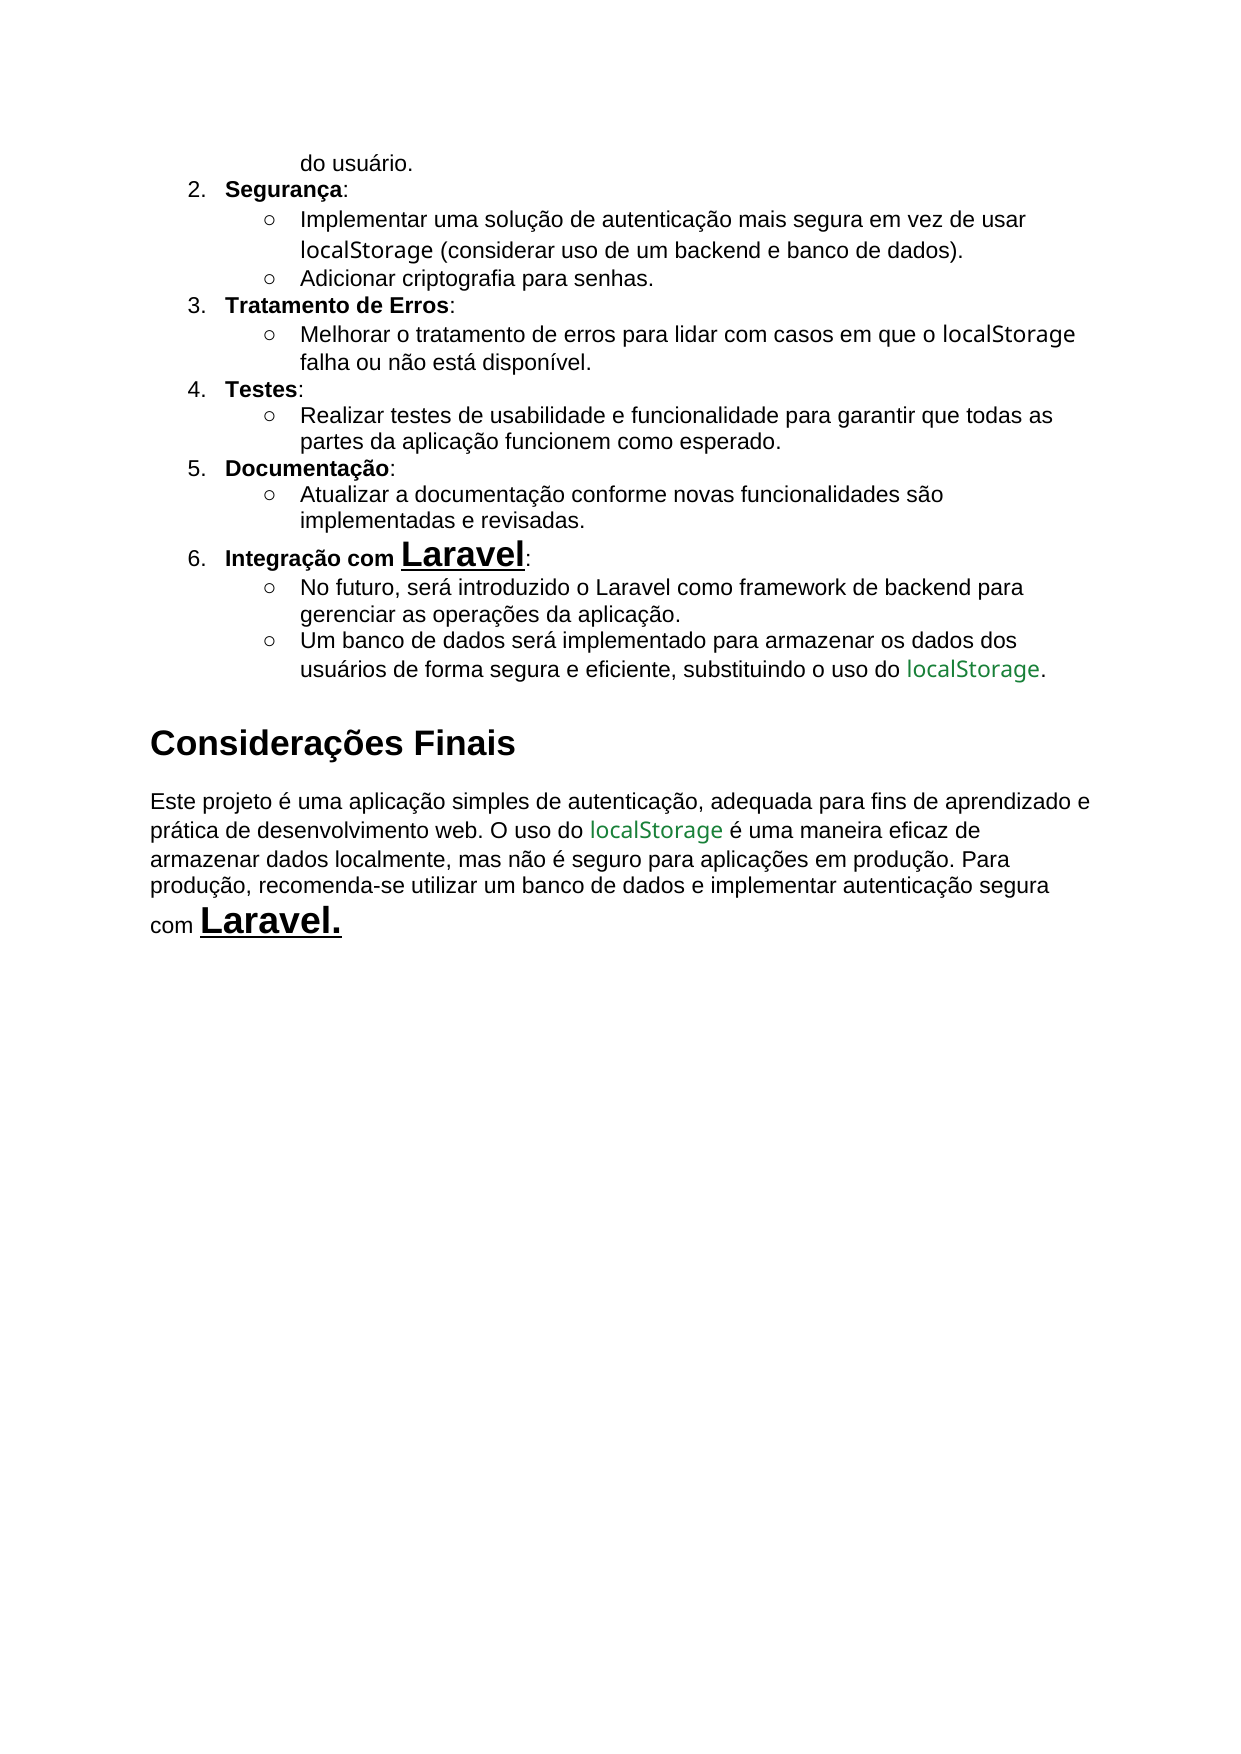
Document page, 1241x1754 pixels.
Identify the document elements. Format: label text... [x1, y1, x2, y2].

list No futuro, será introduzido o Laravel como framework de backend para gerenciar as operações da aplicação. [262, 574, 1090, 627]
list do usuário. [262, 150, 1090, 176]
list Realizar testes de usabilidade e funcionalidade para garantir que todas as partes da aplicação funcionem como esperado. [262, 402, 1090, 454]
text Este projeto é uma aplicação simples de autenticação, adequada para fins de aprendizado e prática de desenvolvimento web. O uso do localStorage é uma maneira eficaz de armazenar dados localmente, mas não é seguro para aplicações em produção. Para produção, recomenda-se utilizar um banco de dados e implementar autenticação segura com Laravel. [150, 788, 1090, 941]
list Tratamento de Erros: [187, 292, 1090, 318]
subtitle Considerações Finais [150, 722, 1090, 763]
list Testes: [187, 376, 1090, 402]
list Melhorar o tratamento de erros para lidar com casos em que o localStorage falha ou não está disponível. [262, 318, 1090, 376]
list Adicionar criptografia para senhas. [262, 265, 1090, 292]
list Documentação: [187, 454, 1090, 481]
list Integração com Laravel: [187, 534, 1090, 574]
list Atualizar a documentação conforme novas funcionalidades são implementadas e revisadas. [262, 481, 1090, 534]
list Um banco de dados será implementado para armazenar os dados dos usuários de forma segura e eficiente, substituindo o uso do localStorage. [262, 627, 1090, 685]
list Segurança: [187, 176, 1090, 203]
list Implementar uma solução de autenticação mais segura em vez de usar localStorage (considerar uso de um backend e banco de dados). [262, 203, 1090, 265]
